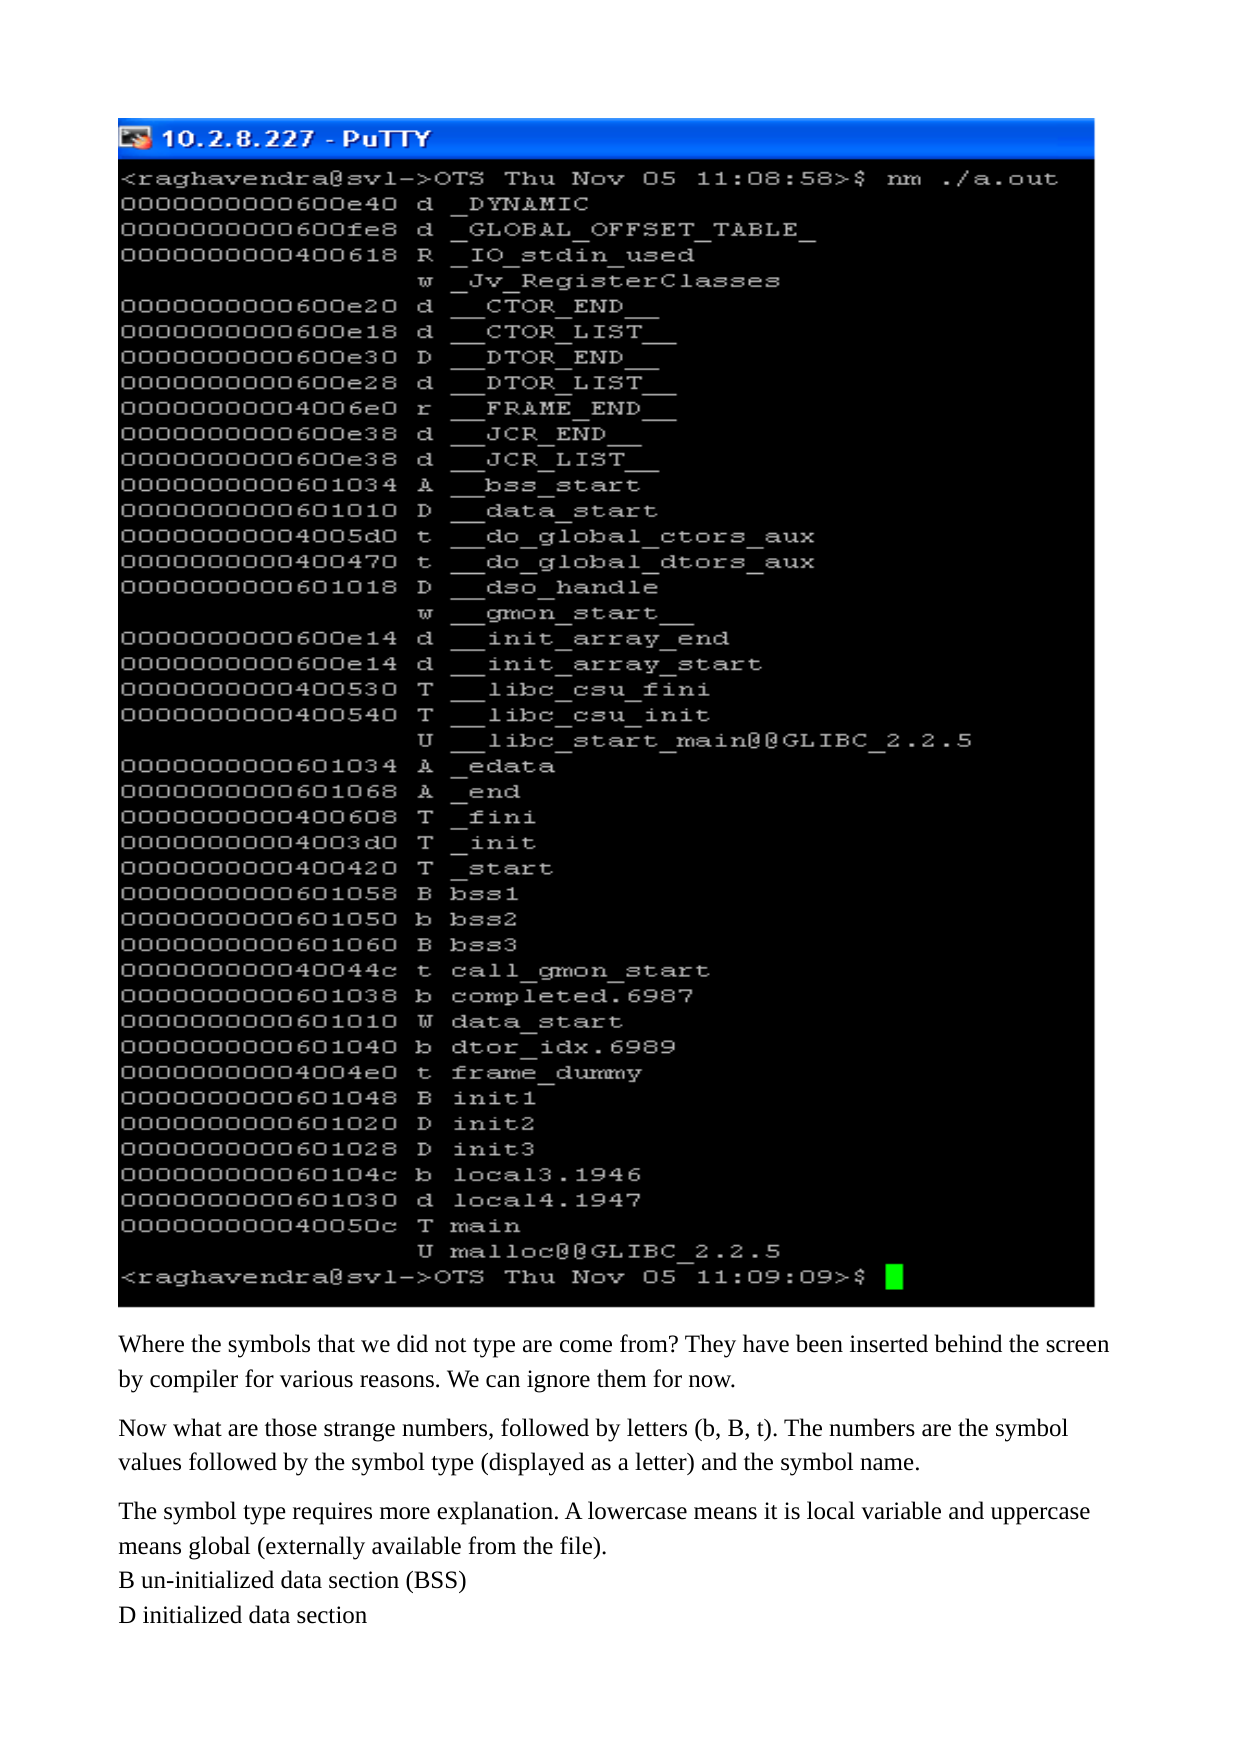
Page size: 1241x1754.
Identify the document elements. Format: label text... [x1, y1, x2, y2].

text Where the symbols that we did not type are come from? They have been inserted behind the screen by compiler for various reasons. We can ignore them for now. [118, 1329, 1122, 1393]
picture [118, 118, 1106, 1309]
text The symbol type requires more explanation. A lowercase means it is local variable and uppercase means global (externally available from the file). B un-initialized data section (BSS) D initialized data section [118, 1496, 1122, 1629]
text Now what are those strange numbers, followed by letters (b, B, t). The numbers are the symbol values followed by the symbol type (displayed as a letter) and the symbol name. [118, 1413, 1122, 1476]
